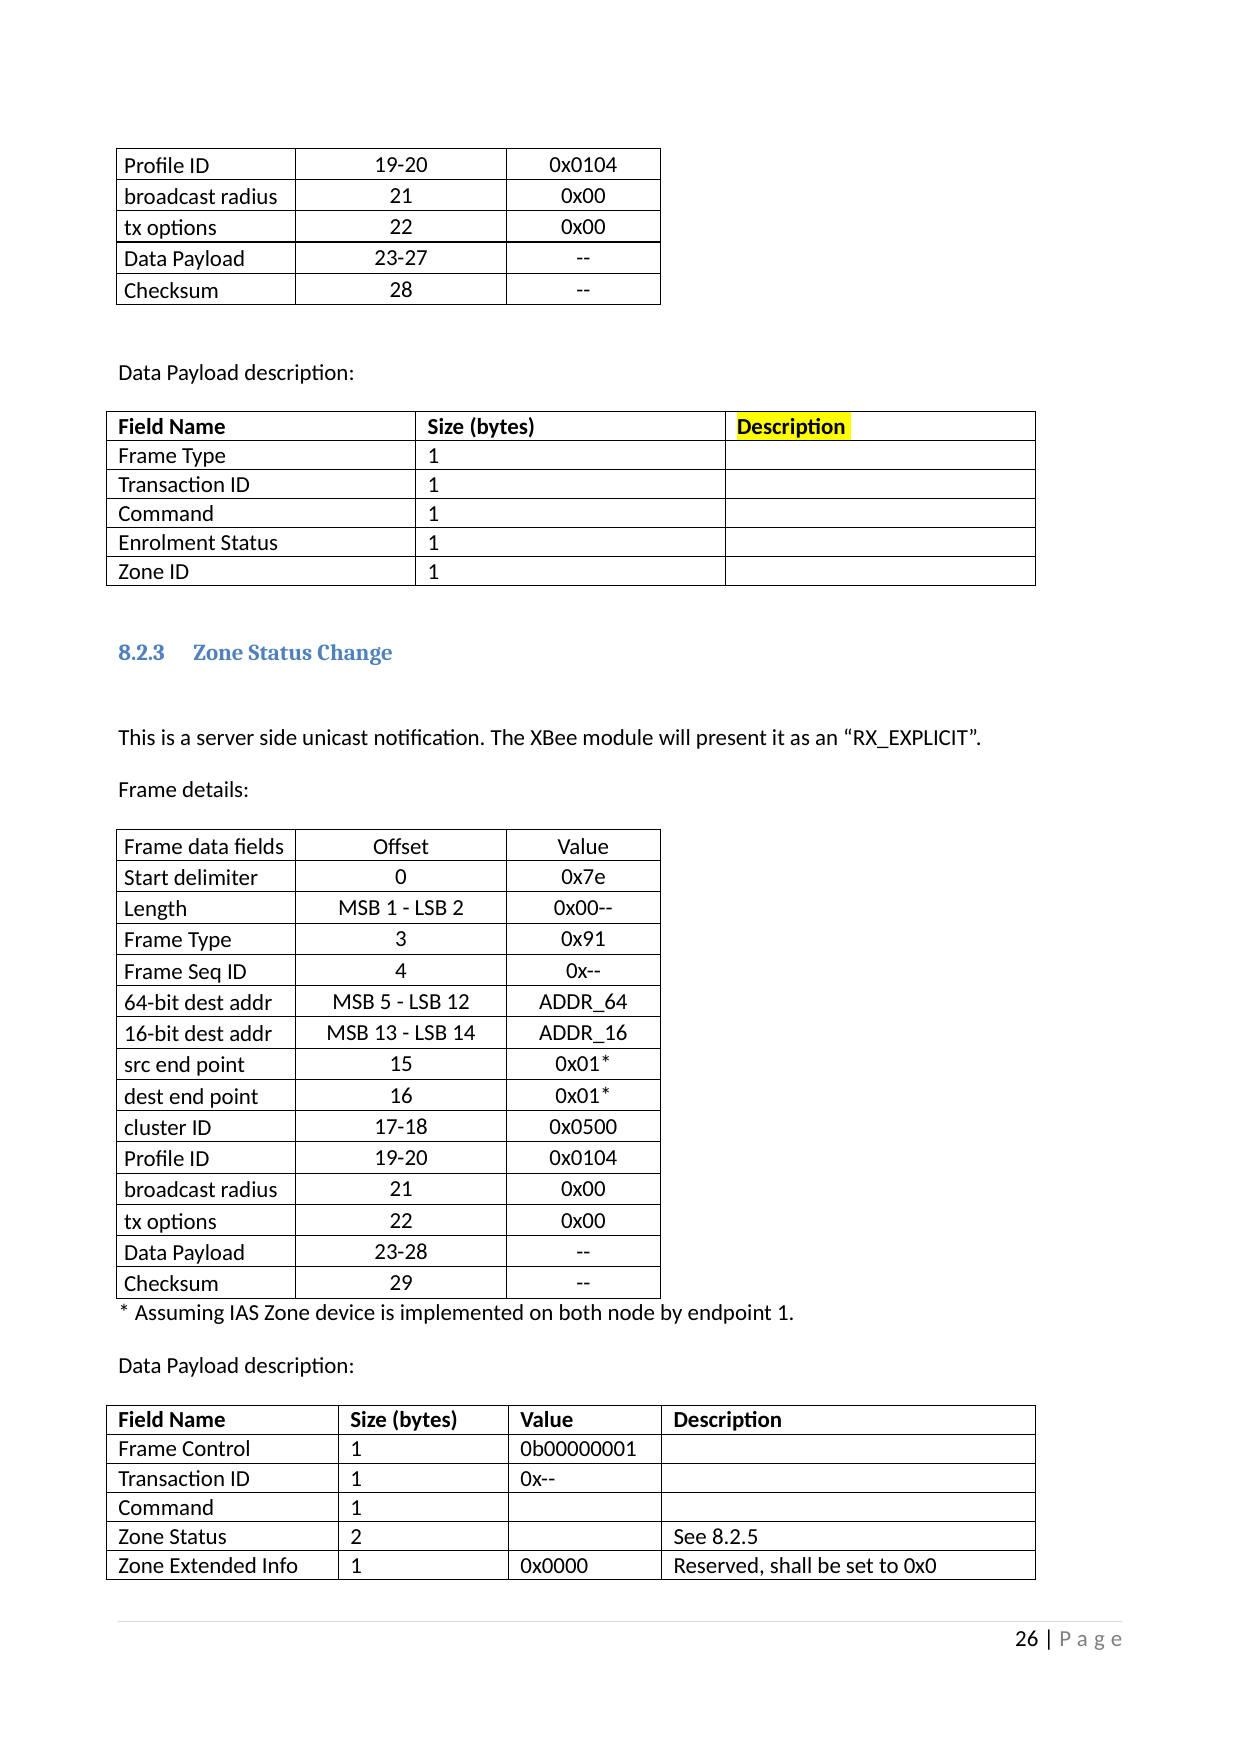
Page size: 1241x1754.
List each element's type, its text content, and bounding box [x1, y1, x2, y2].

table_cell Reserved, shall be set to 0x0 [662, 1551, 1035, 1579]
table_cell [726, 499, 1035, 527]
table_cell -- [507, 243, 660, 273]
table_cell -- [507, 274, 660, 304]
table_cell Transaction ID [107, 470, 415, 498]
table_cell Command [107, 499, 415, 527]
table_cell 0x00 [507, 1205, 660, 1235]
table_header Value [509, 1406, 661, 1433]
table_cell 1 [339, 1493, 508, 1521]
table_header Size (bytes) [339, 1406, 508, 1433]
table_cell 1 [416, 557, 725, 585]
table_cell 23-28 [296, 1236, 506, 1266]
text Data Payload description: [118, 358, 1122, 386]
table_cell [726, 470, 1035, 498]
table_cell src end point [117, 1049, 295, 1079]
table_cell tx options [117, 211, 295, 241]
table_cell cluster ID [117, 1111, 295, 1141]
table_cell 0x-- [507, 955, 660, 985]
table_cell 0x00 [507, 1174, 660, 1204]
table_cell 0x00 [507, 211, 660, 241]
table_cell 1 [416, 499, 725, 527]
table_cell [509, 1493, 661, 1521]
table_cell -- [507, 1236, 660, 1266]
table_cell 21 [296, 180, 506, 210]
table_cell 0x0500 [507, 1111, 660, 1141]
table_cell [662, 1464, 1035, 1492]
table_cell [726, 441, 1035, 469]
table_cell Zone ID [107, 557, 415, 585]
table_cell Frame Control [107, 1435, 338, 1463]
table_cell Zone Extended Info [107, 1551, 338, 1579]
table_cell 21 [296, 1174, 506, 1204]
table_cell broadcast radius [117, 180, 295, 210]
table_cell 16 [296, 1080, 506, 1110]
table_cell broadcast radius [117, 1174, 295, 1204]
table_cell 19-20 [296, 149, 506, 179]
table_cell Checksum [117, 1267, 295, 1297]
table_cell 0x-- [509, 1464, 661, 1492]
table_cell 0 [296, 861, 506, 891]
text * Assuming IAS Zone device is implemented on both node by endpoint 1. [118, 1298, 1122, 1326]
table_cell ADDR_16 [507, 1017, 660, 1047]
table_cell 1 [339, 1435, 508, 1463]
table_cell 64-bit dest addr [117, 986, 295, 1016]
table_cell 17-18 [296, 1111, 506, 1141]
table_cell 16-bit dest addr [117, 1017, 295, 1047]
table_cell Frame Seq ID [117, 955, 295, 985]
table_cell 1 [416, 528, 725, 556]
table_header Value [507, 830, 660, 860]
table_cell 1 [339, 1551, 508, 1579]
table_header Offset [296, 830, 506, 860]
text Frame details: [118, 776, 1122, 804]
table_cell MSB 1 - LSB 2 [296, 892, 506, 922]
table_cell See 8.2.5 [662, 1522, 1035, 1550]
table_cell Profile ID [117, 1142, 295, 1172]
table_cell 1 [416, 470, 725, 498]
table_cell 23-27 [296, 243, 506, 273]
table_cell Start delimiter [117, 861, 295, 891]
table_cell 0x01* [507, 1080, 660, 1110]
table_cell 0x0104 [507, 149, 660, 179]
table_cell 0x00 [507, 180, 660, 210]
table_cell tx options [117, 1205, 295, 1235]
table_cell 0x0000 [509, 1551, 661, 1579]
table_cell 15 [296, 1049, 506, 1079]
table_header Description [662, 1406, 1035, 1433]
table_cell Profile ID [117, 149, 295, 179]
table_cell MSB 5 - LSB 12 [296, 986, 506, 1016]
table_cell 22 [296, 1205, 506, 1235]
table_cell MSB 13 - LSB 14 [296, 1017, 506, 1047]
table_cell 22 [296, 211, 506, 241]
table_cell Frame Type [107, 441, 415, 469]
table_cell 1 [339, 1464, 508, 1492]
table_cell 4 [296, 955, 506, 985]
table_cell -- [507, 1267, 660, 1297]
table_cell Enrolment Status [107, 528, 415, 556]
table_cell 19-20 [296, 1142, 506, 1172]
table_cell 0x00-- [507, 892, 660, 922]
table_cell Checksum [117, 274, 295, 304]
table_cell Transaction ID [107, 1464, 338, 1492]
table_cell Data Payload [117, 243, 295, 273]
table_cell 0x0104 [507, 1142, 660, 1172]
table_header Field Name [107, 412, 415, 440]
table_cell 0b00000001 [509, 1435, 661, 1463]
table_cell 29 [296, 1267, 506, 1297]
text Data Payload description: [118, 1351, 1122, 1379]
table_cell 28 [296, 274, 506, 304]
text This is a server side unicast notification. The XBee module will present it as an “RX_EXPLICIT”. [118, 723, 1122, 751]
table_cell [662, 1435, 1035, 1463]
table_cell 0x91 [507, 924, 660, 954]
table_cell ADDR_64 [507, 986, 660, 1016]
table_cell [726, 557, 1035, 585]
table_cell Command [107, 1493, 338, 1521]
table_cell [662, 1493, 1035, 1521]
table_cell Length [117, 892, 295, 922]
table_cell 0x7e [507, 861, 660, 891]
table_header Field Name [107, 1406, 338, 1433]
table_header Size (bytes) [416, 412, 725, 440]
table_cell 1 [416, 441, 725, 469]
table_cell 2 [339, 1522, 508, 1550]
table_cell [509, 1522, 661, 1550]
table_cell 0x01* [507, 1049, 660, 1079]
table_cell 3 [296, 924, 506, 954]
subtitle Zone Status Change [118, 639, 1122, 666]
table_cell Zone Status [107, 1522, 338, 1550]
table_cell [726, 528, 1035, 556]
table_header Frame data fields [117, 830, 295, 860]
table_cell Frame Type [117, 924, 295, 954]
table_header Description [726, 412, 1035, 440]
table_cell dest end point [117, 1080, 295, 1110]
table_cell Data Payload [117, 1236, 295, 1266]
